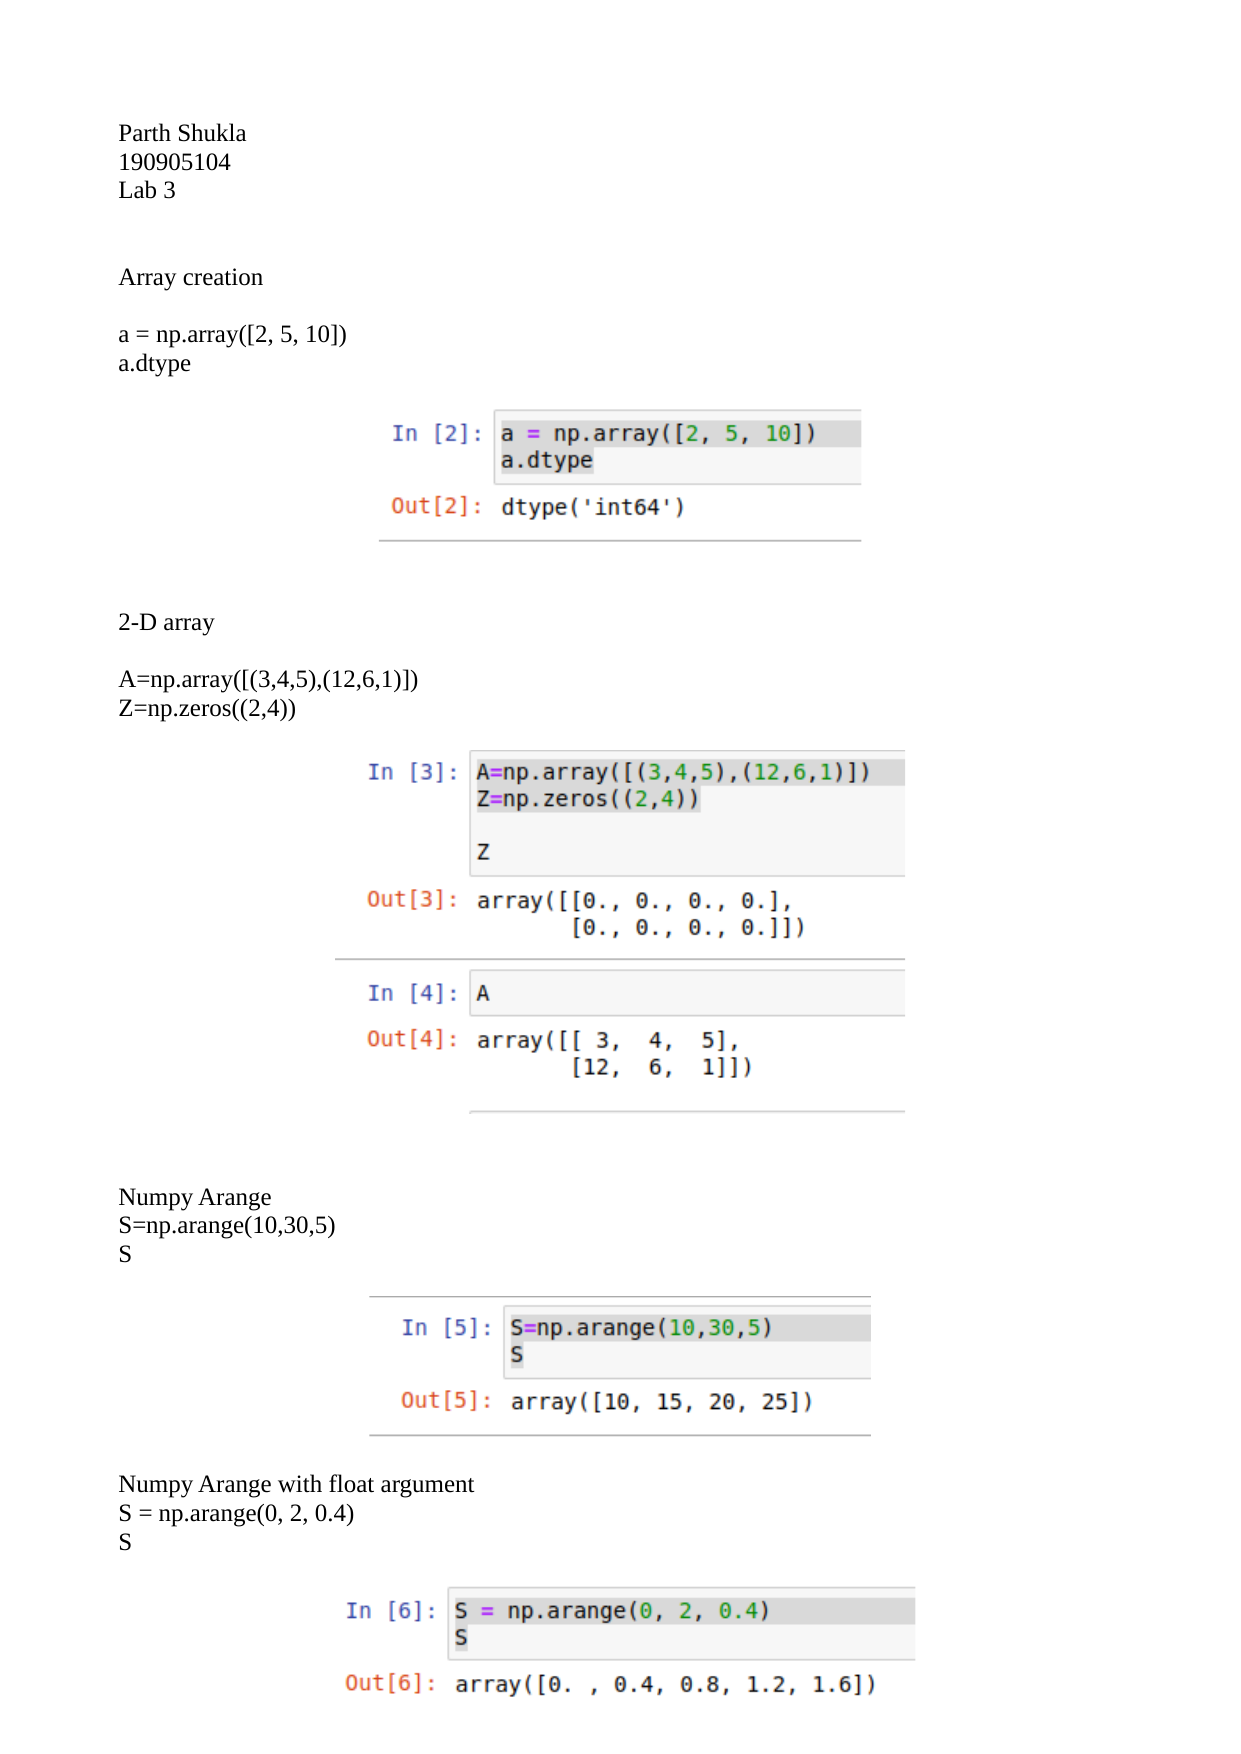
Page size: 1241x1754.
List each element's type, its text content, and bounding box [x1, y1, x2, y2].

text Numpy Arange [118, 1182, 1122, 1211]
picture [369, 1296, 871, 1438]
picture [378, 405, 862, 545]
text A=np.array([(3,4,5),(12,6,1)]) [118, 664, 1122, 693]
text Parth Shukla [118, 118, 1122, 147]
text S = np.arange(0, 2, 0.4) [118, 1498, 1122, 1527]
text a.dtype [118, 348, 1122, 377]
text Z=np.zeros((2,4)) [118, 693, 1122, 722]
text 190905104 [118, 147, 1122, 176]
text S=np.arange(10,30,5) [118, 1211, 1122, 1239]
picture [324, 1584, 916, 1711]
text S [118, 1527, 1122, 1556]
text S [118, 1239, 1122, 1268]
text a = np.array([2, 5, 10]) [118, 319, 1122, 348]
text Array creation [118, 262, 1122, 291]
text Lab 3 [118, 176, 1122, 204]
picture [335, 750, 906, 1114]
text 2-D array [118, 607, 1122, 636]
text Numpy Arange with float argument [118, 1469, 1122, 1498]
